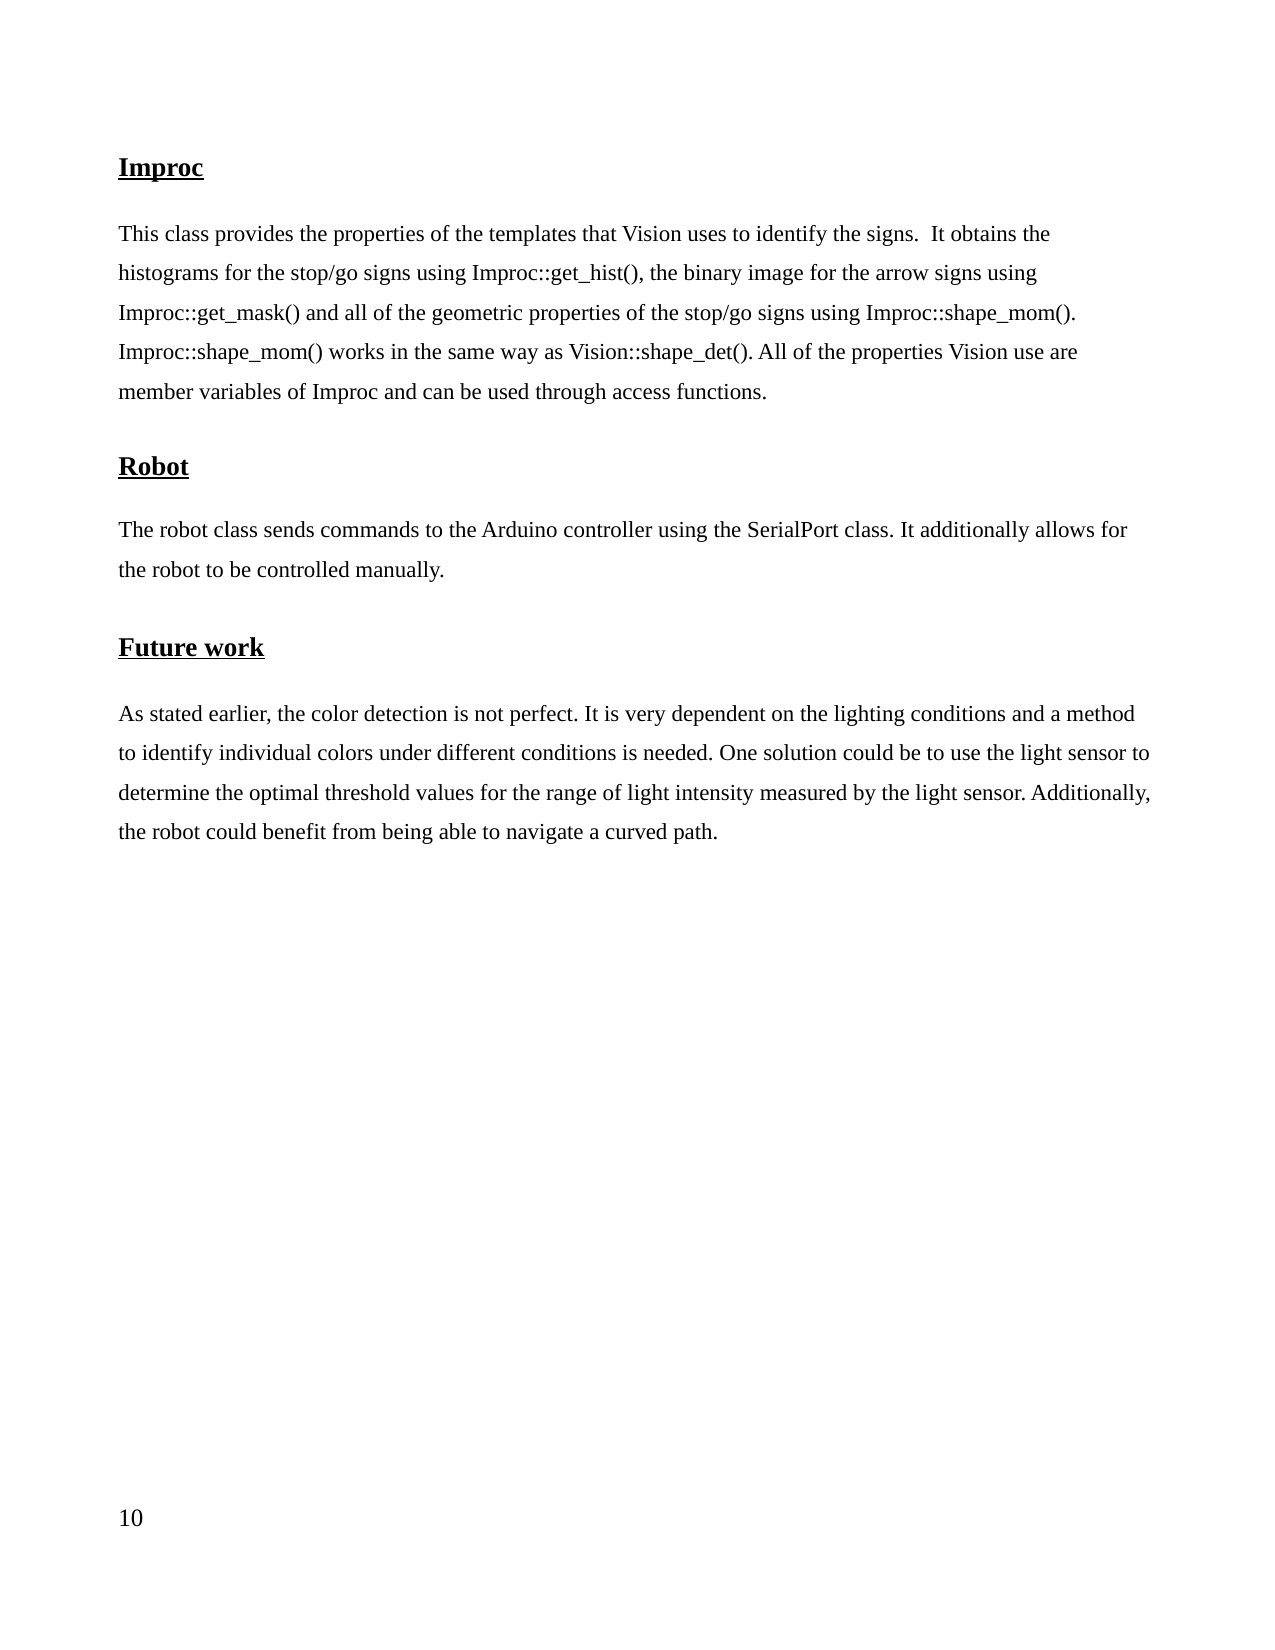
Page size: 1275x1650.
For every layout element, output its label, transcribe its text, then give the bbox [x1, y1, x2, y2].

text The robot class sends commands to the Arduino controller using the SerialPort class. It additionally allows for the robot to be controlled manually. [118, 516, 1157, 582]
text This class provides the properties of the templates that Vision uses to identify the signs. It obtains the histograms for the stop/go signs using Improc::get_hist(), the binary image for the arrow signs using Improc::get_mask() and all of the geometric properties of the stop/go signs using Improc::shape_mom(). Improc::shape_mom() works in the same way as Vision::shape_det(). All of the properties Vision use are member variables of Improc and can be used through access functions. [118, 220, 1157, 404]
text Robot [118, 450, 1157, 481]
text As stated earlier, the color detection is not perfect. It is very dependent on the lighting conditions and a method to identify individual colors under different conditions is needed. One solution could be to use the light sensor to determine the optimal threshold values for the range of light intensity measured by the light sensor. Additionally, the robot could benefit from being able to navigate a curved path. [118, 700, 1157, 844]
text Future work [118, 631, 1157, 662]
text Improc [118, 151, 1157, 182]
